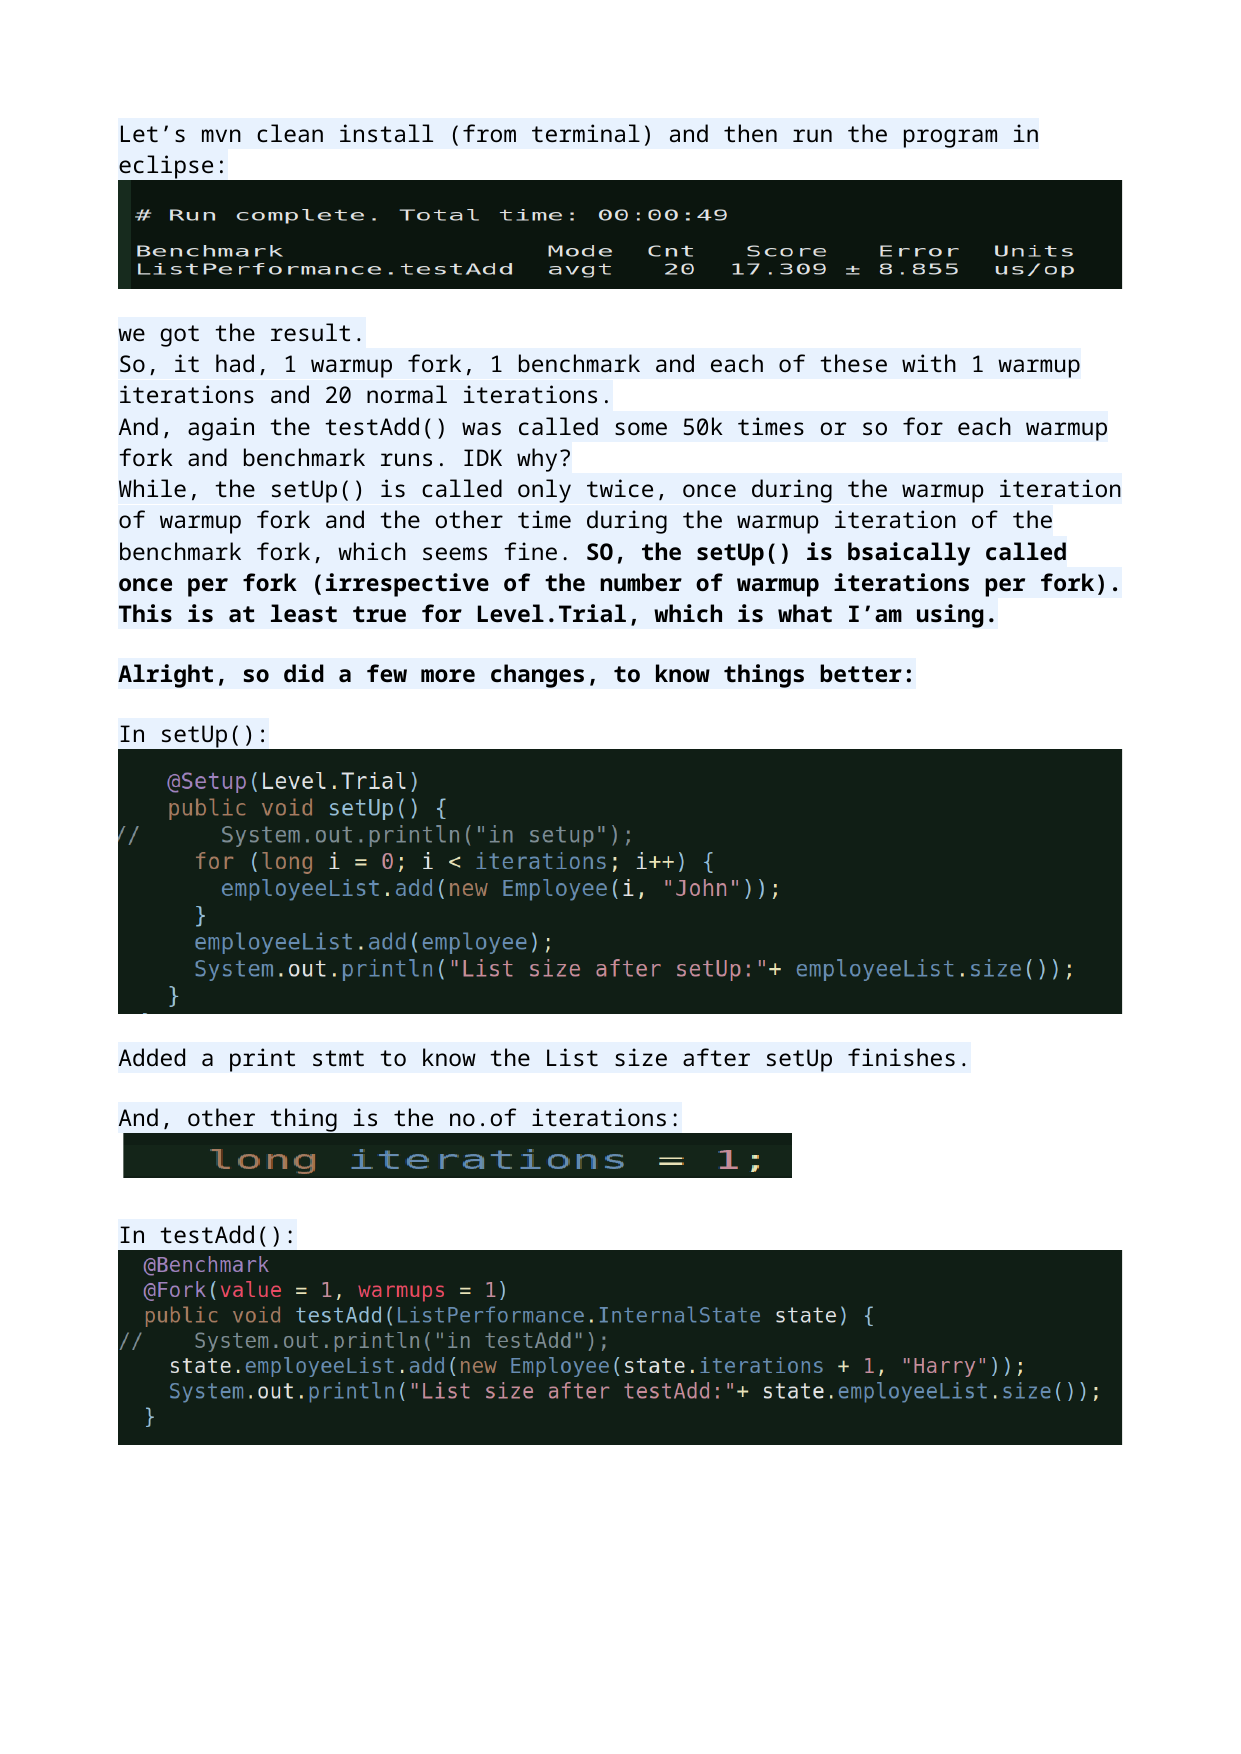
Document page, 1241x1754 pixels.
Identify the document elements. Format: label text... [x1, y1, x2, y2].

text Let’s mvn clean install (from terminal) and then run the program in eclipse: [118, 118, 1122, 180]
text So, it had, 1 warmup fork, 1 benchmark and each of these with 1 warmup iterations and 20 normal iterations. [118, 348, 1122, 411]
text While, the setUp() is called only twice, once during the warmup iteration of warmup fork and the other time during the warmup iteration of the benchmark fork, which seems fine. SO, the setUp() is bsaically called once per fork (irrespective of the number of warmup iterations per fork). This is at least true for Level.Trial, which is what I’am using. [118, 473, 1122, 629]
text In setUp(): [118, 718, 1122, 749]
text we got the result. [118, 317, 1122, 348]
text In testAdd(): [118, 1219, 1122, 1250]
picture [123, 1133, 792, 1178]
text Added a print stmt to know the List size after setUp finishes. [118, 1042, 1122, 1073]
text And, other thing is the no.of iterations: [118, 1102, 1122, 1133]
picture [118, 1250, 1123, 1445]
picture [118, 749, 1123, 1014]
picture [118, 180, 1123, 289]
text And, again the testAdd() was called some 50k times or so for each warmup fork and benchmark runs. IDK why? [118, 411, 1122, 473]
text Alright, so did a few more changes, to know things better: [118, 658, 1122, 689]
